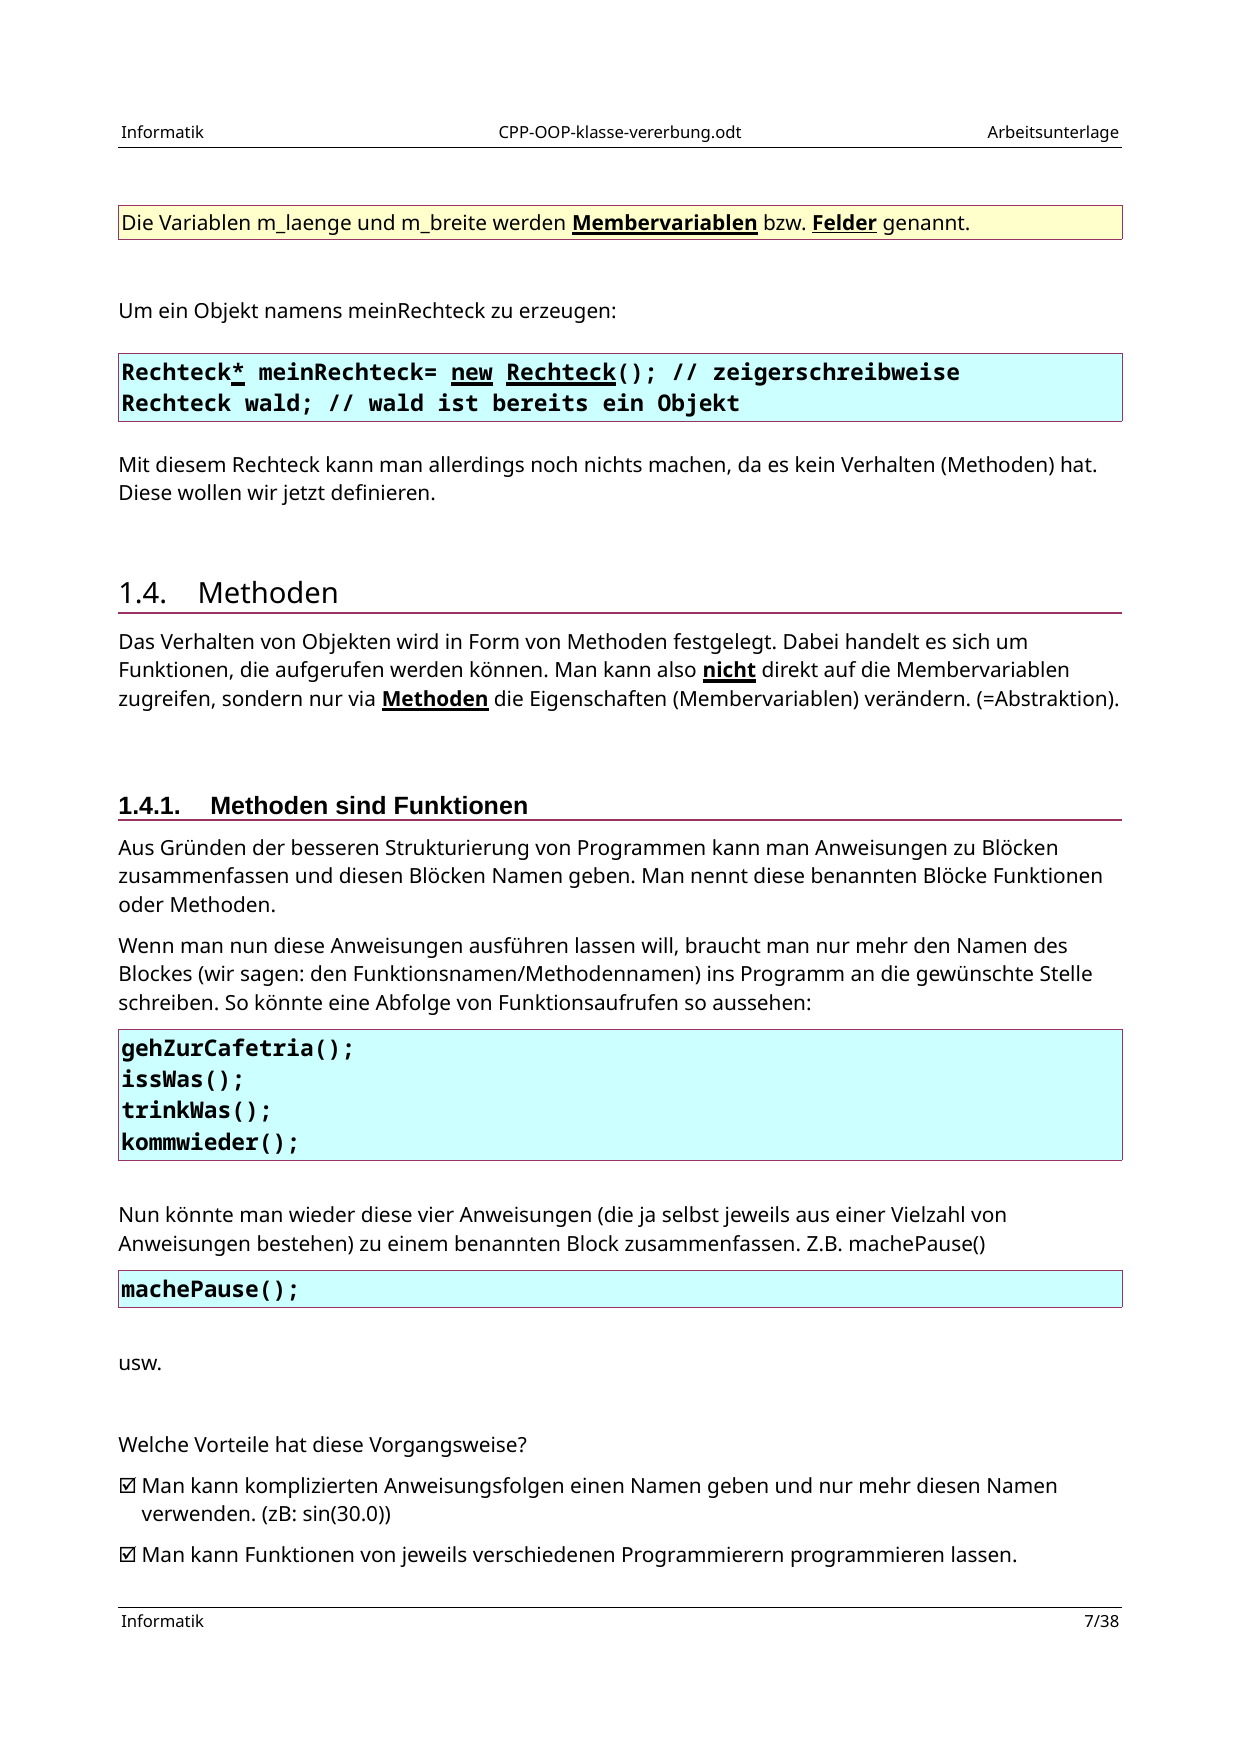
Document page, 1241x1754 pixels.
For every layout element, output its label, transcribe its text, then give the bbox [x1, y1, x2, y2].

text trinkWas(); [119, 1091, 1122, 1122]
text Um ein Objekt namens meinRechteck zu erzeugen: [118, 296, 1122, 324]
list Man kann komplizierten Anweisungsfolgen einen Namen geben und nur mehr diesen Namen verwenden. (zB: sin(30.0)) [118, 1471, 1122, 1528]
text Das Verhalten von Objekten wird in Form von Methoden festgelegt. Dabei handelt es sich um Funktionen, die aufgerufen werden können. Man kann also nicht direkt auf die Membervariablen zugreifen, sondern nur via Methoden die Eigenschaften (Membervariablen) verändern. (=Abstraktion). [118, 627, 1122, 712]
text Wenn man nun diese Anweisungen ausführen lassen will, braucht man nur mehr den Namen des Blockes (wir sagen: den Funktionsnamen/Methodennamen) ins Programm an die gewünschte Stelle schreiben. So könnte eine Abfolge von Funktionsaufrufen so aussehen: [118, 931, 1122, 1016]
list Man kann Funktionen von jeweils verschiedenen Programmierern programmieren lassen. [118, 1540, 1122, 1569]
text Rechteck* meinRechteck= new Rechteck(); // zeigerschreibweise Rechteck wald; // wald ist bereits ein Objekt [119, 354, 1122, 421]
text issWas(); [119, 1060, 1122, 1091]
text Welche Vorteile hat diese Vorgangsweise? [118, 1430, 1122, 1458]
text Aus Gründen der besseren Strukturierung von Programmen kann man Anweisungen zu Blöcken zusammenfassen und diesen Blöcken Namen geben. Man nennt diese benannten Blöcke Funktionen oder Methoden. [118, 833, 1122, 918]
text Mit diesem Rechteck kann man allerdings noch nichts machen, da es kein Verhalten (Methoden) hat. Diese wollen wir jetzt definieren. [118, 450, 1122, 507]
text usw. [118, 1348, 1122, 1377]
text machePause(); [119, 1271, 1122, 1307]
subtitle Methoden [118, 573, 1122, 612]
text kommwieder(); [119, 1122, 1122, 1160]
text gehZurCafetria(); [119, 1030, 1122, 1060]
subtitle Methoden sind Funktionen [118, 791, 1122, 819]
text Die Variablen m_laenge und m_breite werden Membervariablen bzw. Felder genannt. [119, 206, 1122, 239]
text Nun könnte man wieder diese vier Anweisungen (die ja selbst jeweils aus einer Vielzahl von Anweisungen bestehen) zu einem benannten Block zusammenfassen. Z.B. machePause() [118, 1201, 1122, 1257]
